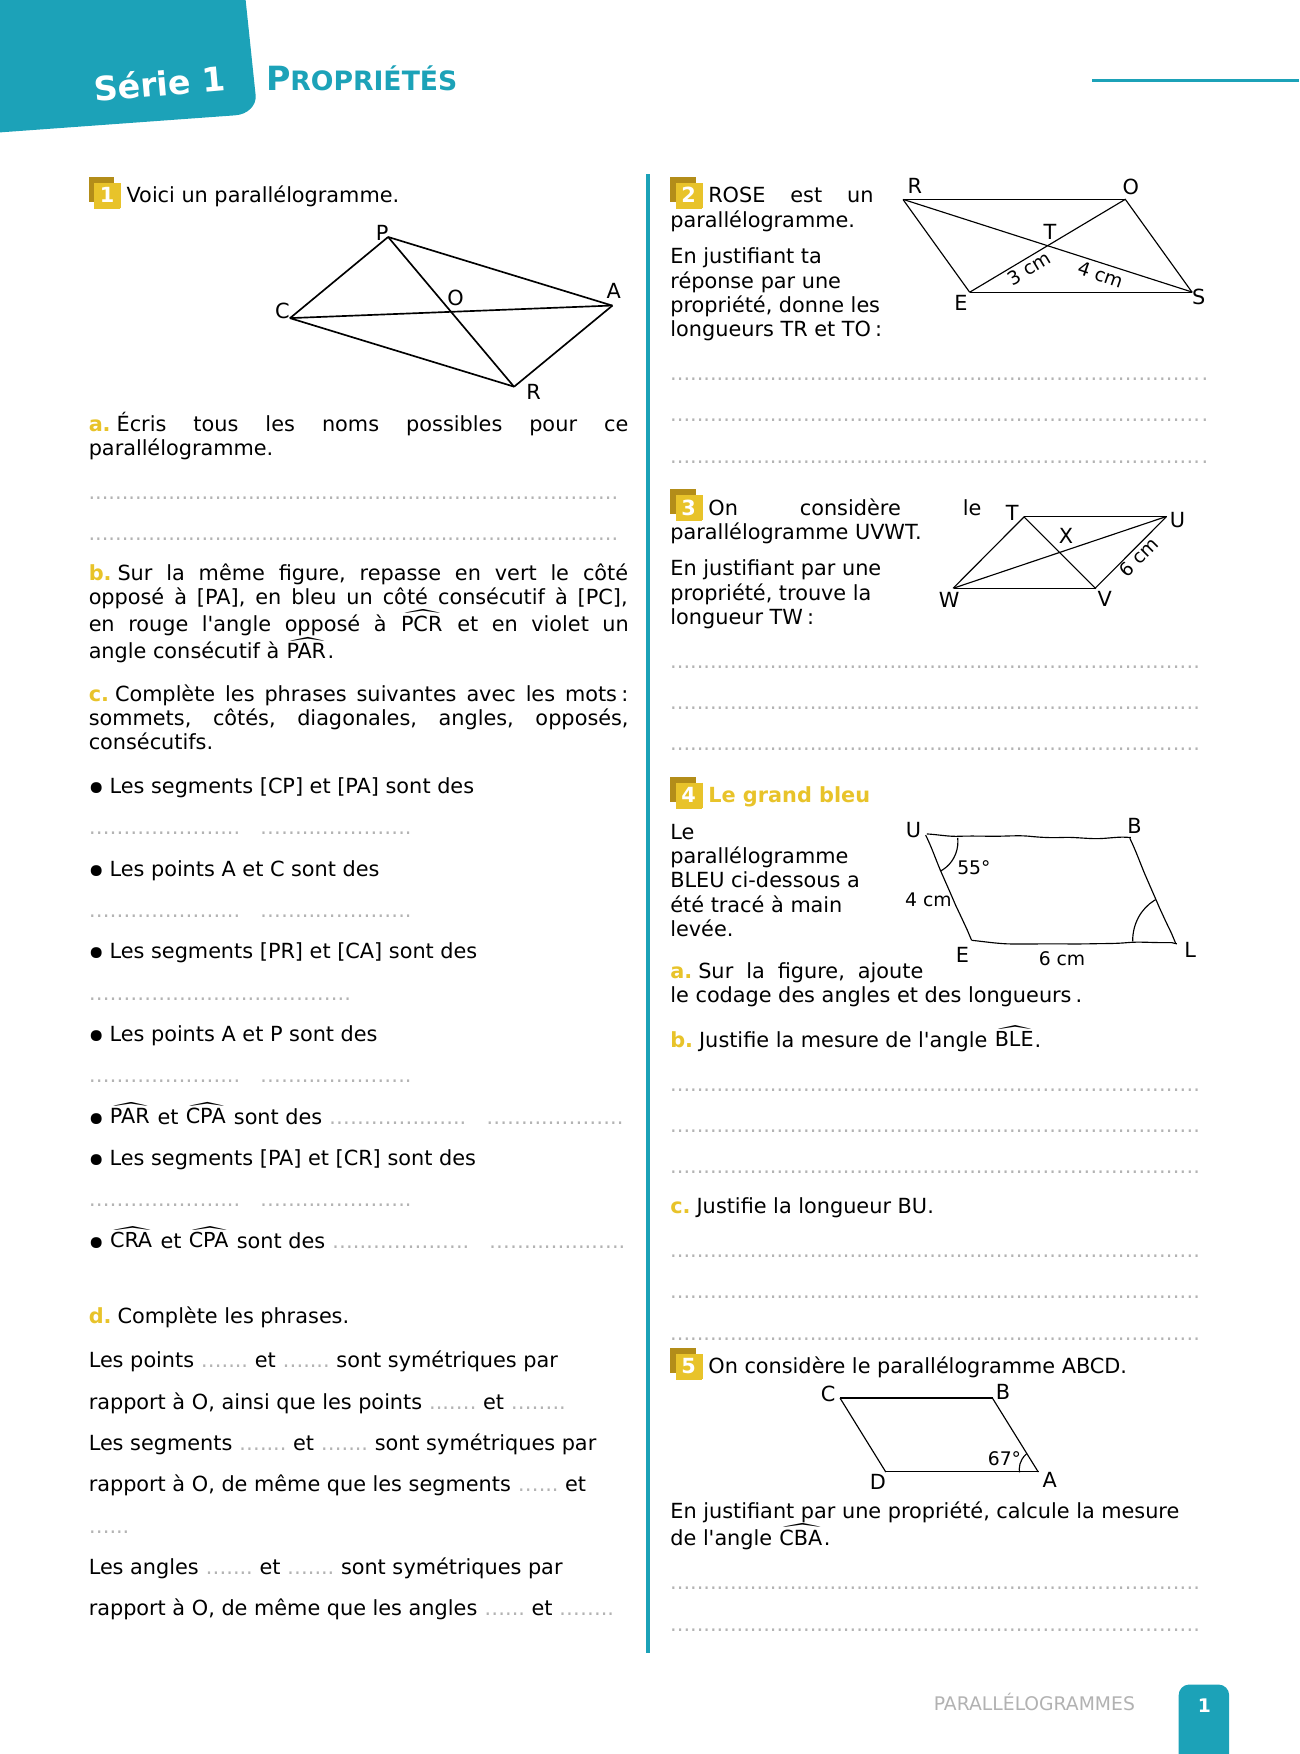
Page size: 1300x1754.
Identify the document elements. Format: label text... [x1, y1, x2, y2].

subtitle Sur la même figure, repasse en vert le côté opposé à [PA], en bleu un côté consécutif à [PC], en rouge l'angle opposé à et en violet un angle consécutif à . [88, 561, 629, 664]
subtitle Complète les phrases. [88, 1304, 629, 1329]
subtitle Écris tous les noms possibles pour ce parallélogramme. [88, 226, 629, 460]
text Les segments ….... et ….... sont symétriques par rapport à O, de même que les segments …... et …... [88, 1417, 629, 1541]
subtitle En justifiant par une propriété, calcule la mesure de l'angle . [670, 1391, 1205, 1551]
text Les angles ….... et ….... sont symétriques par rapport à O, de même que les angles …... et …….. [88, 1541, 629, 1624]
subtitle Justifie la mesure de l'angle . [670, 1025, 1211, 1052]
subtitle ROSE est un parallélogramme. [670, 177, 1211, 232]
list et sont des …..……….….. ……...…...….. [88, 1215, 629, 1257]
list Les segments [PR] et [CA] sont des ……………..…….………….. [88, 926, 629, 1008]
list Les points A et C sont des ……….………... ……..………….. [88, 843, 629, 926]
list Les points A et P sont des ……….………... ……..………….. [88, 1008, 629, 1091]
subtitle Complète les phrases suivantes avec les mots : sommets, côtés, diagonales, angles, opposés, consécutifs. [88, 682, 629, 754]
subtitle Voici un parallélogramme. [114, 177, 629, 208]
subtitle En justifiant par une propriété, trouve la longueur TW : [670, 556, 1205, 629]
subtitle Le grand bleu [696, 777, 1211, 808]
subtitle Justifie la longueur BU. [670, 1194, 1211, 1218]
text Les points ….... et ….... sont symétriques par rapport à O, ainsi que les points ...…. et …….. [88, 1335, 629, 1417]
list et sont des …………...….. ……...……….. [88, 1091, 629, 1132]
list Les segments [PA] et [CR] sont des ……….………... ……..………….. [88, 1132, 629, 1215]
subtitle On considère le parallélogramme ABCD. [696, 1348, 1211, 1379]
subtitle Sur la figure, ajoute le codage des angles et des longueurs . [670, 959, 1211, 1007]
subtitle Le parallélogramme BLEU ci-dessous a été tracé à main levée. [670, 820, 1205, 941]
subtitle En justifiant ta réponse par une propriété, donne les longueurs TR et TO : [670, 244, 1205, 341]
subtitle On considère le parallélogramme UVWT. [670, 489, 1211, 544]
list Les segments [CP] et [PA] sont des ……….………... ……..………….. [88, 760, 629, 843]
